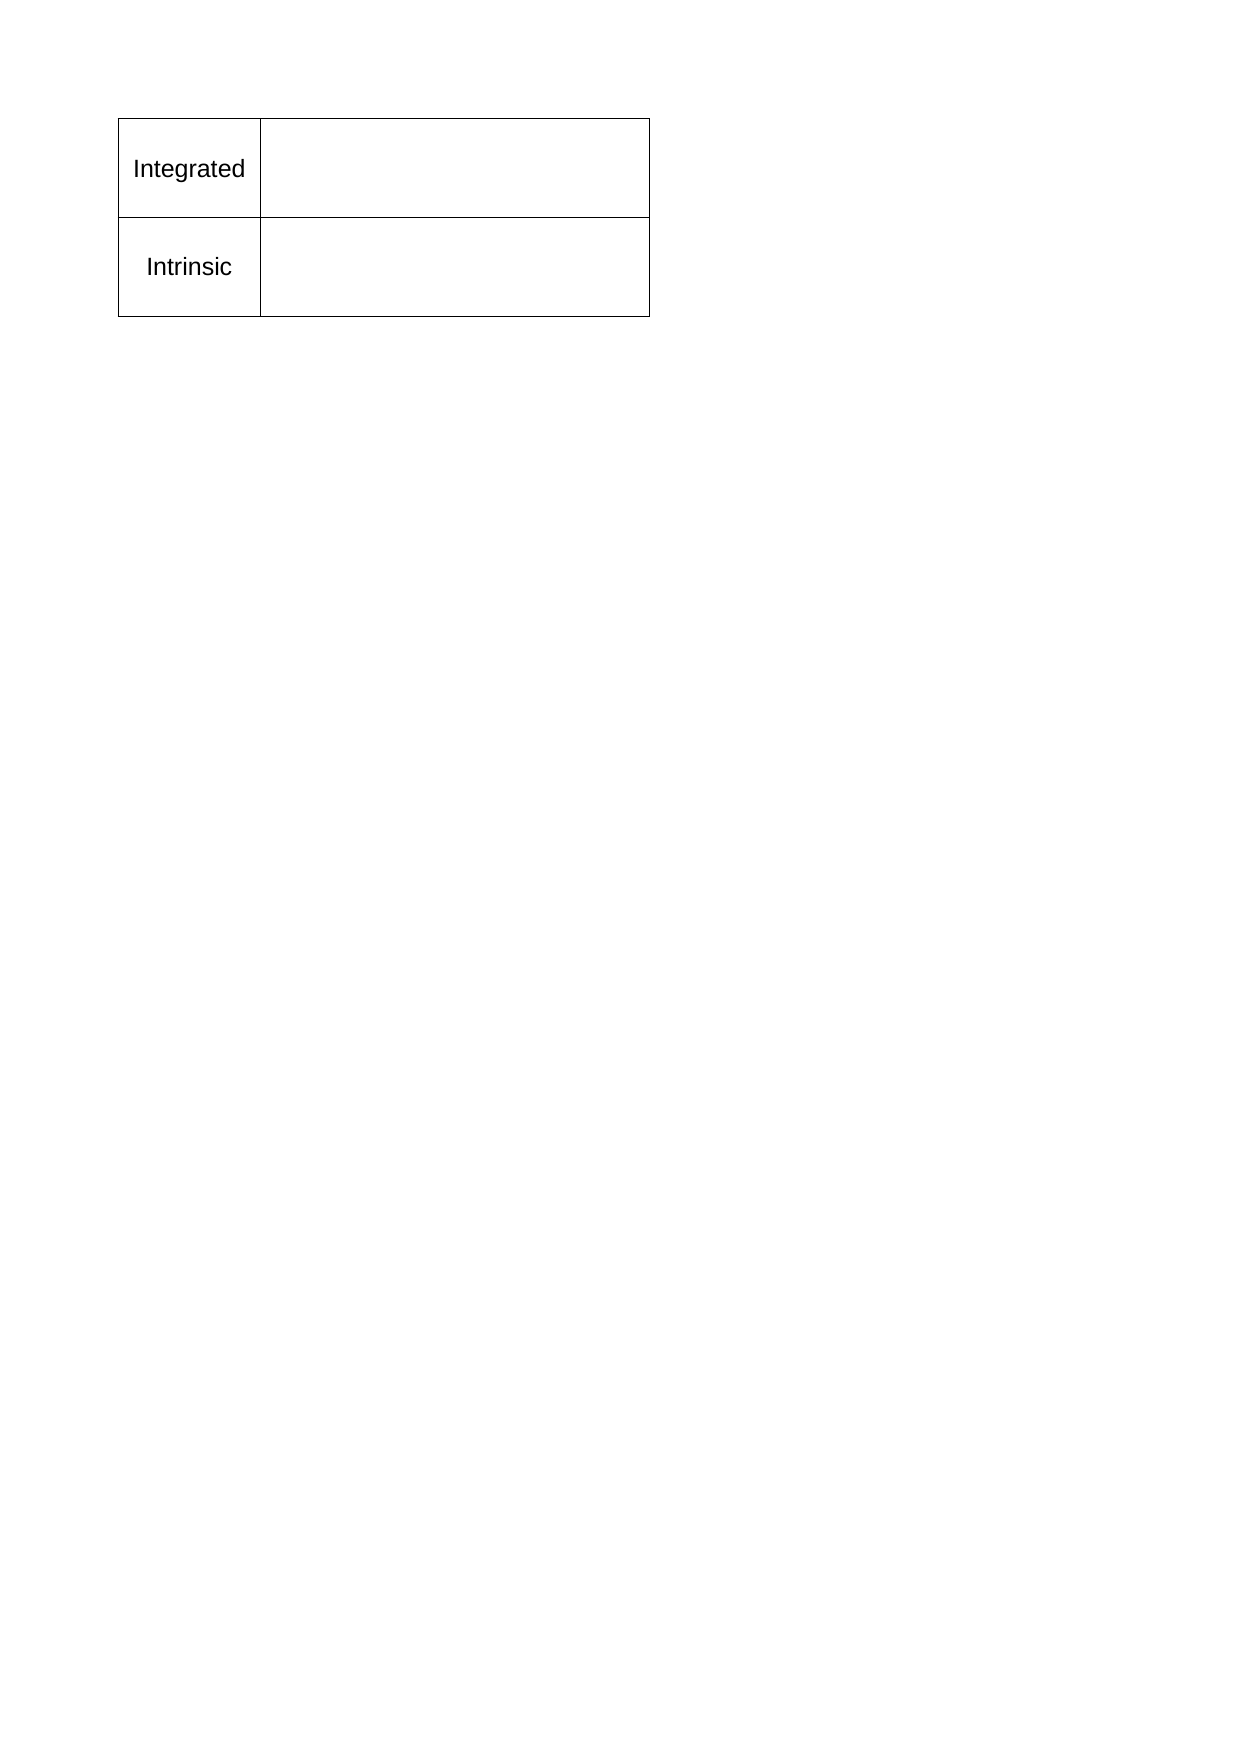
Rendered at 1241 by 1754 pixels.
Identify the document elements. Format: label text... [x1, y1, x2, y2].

table_cell [261, 218, 649, 316]
table_cell Integrated [119, 119, 260, 217]
table_cell [261, 119, 649, 217]
table_cell Intrinsic [119, 218, 260, 316]
